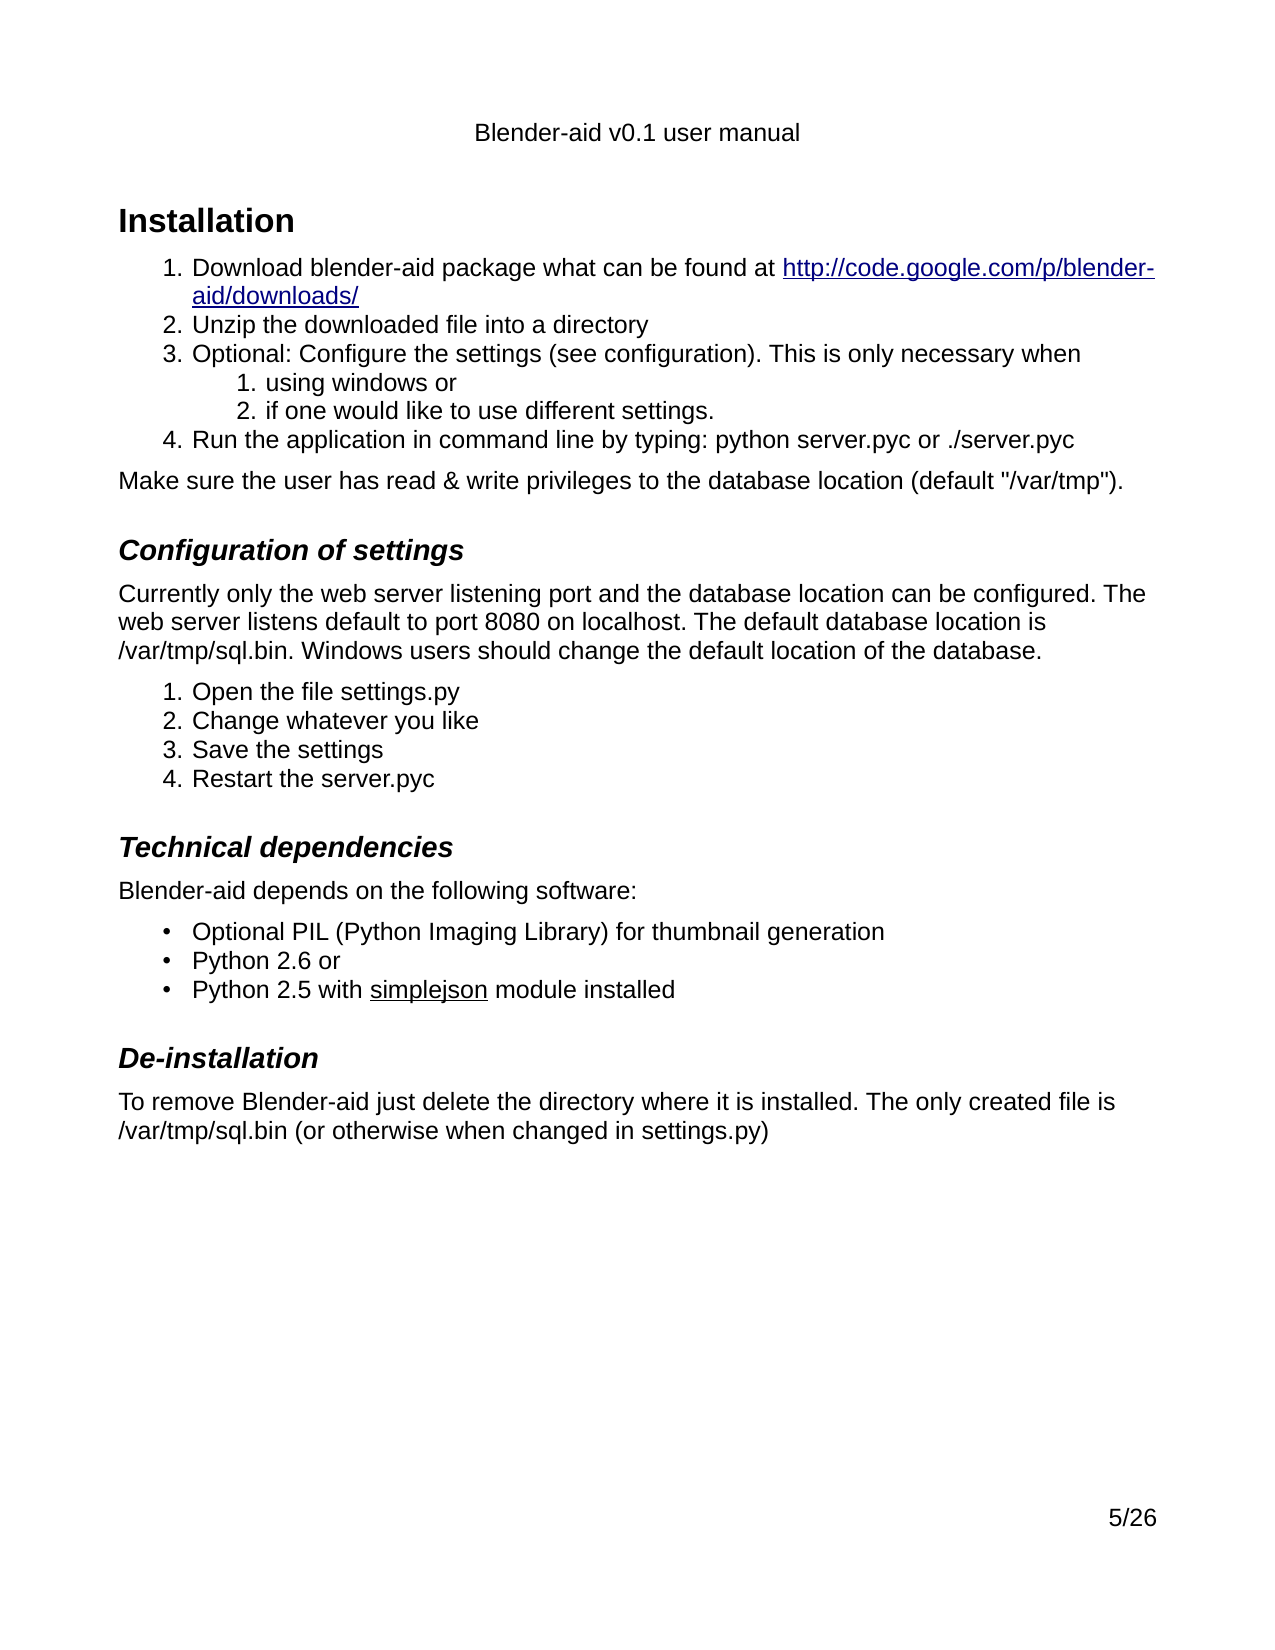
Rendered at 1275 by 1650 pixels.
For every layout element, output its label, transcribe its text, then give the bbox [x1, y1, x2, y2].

list Download blender-aid package what can be found at http://code.google.com/p/blender-aid/downloads/ [162, 252, 1157, 310]
text To remove Blender-aid just delete the directory where it is installed. The only created file is /var/tmp/sql.bin (or otherwise when changed in settings.py) [118, 1087, 1157, 1145]
subtitle Installation [118, 201, 1157, 240]
list Optional PIL (Python Imaging Library) for thumbnail generation [162, 917, 1157, 946]
list Python 2.6 or [162, 946, 1157, 975]
list Optional: Configure the settings (see configuration). This is only necessary when [162, 339, 1157, 367]
text Blender-aid depends on the following software: [118, 876, 1157, 904]
list Python 2.5 with simplejson module installed [162, 975, 1157, 1004]
list Run the application in command line by typing: python server.pyc or ./server.pyc [162, 425, 1157, 454]
list if one would like to use different settings. [236, 396, 1157, 425]
subtitle Configuration of settings [118, 532, 1157, 566]
text Currently only the web server listening port and the database location can be configured. The web server listens default to port 8080 on localhost. The default database location is /var/tmp/sql.bin. Windows users should change the default location of the database. [118, 578, 1157, 665]
list Change whatever you like [162, 706, 1157, 735]
list Open the file settings.py [162, 677, 1157, 706]
subtitle De-installation [118, 1041, 1157, 1075]
text Make sure the user has read & write privileges to the database location (default "/var/tmp"). [118, 466, 1157, 495]
list Save the settings [162, 735, 1157, 763]
subtitle Technical dependencies [118, 830, 1157, 863]
list using windows or [236, 367, 1157, 396]
list Unzip the downloaded file into a directory [162, 310, 1157, 339]
list Restart the server.pyc [162, 763, 1157, 792]
